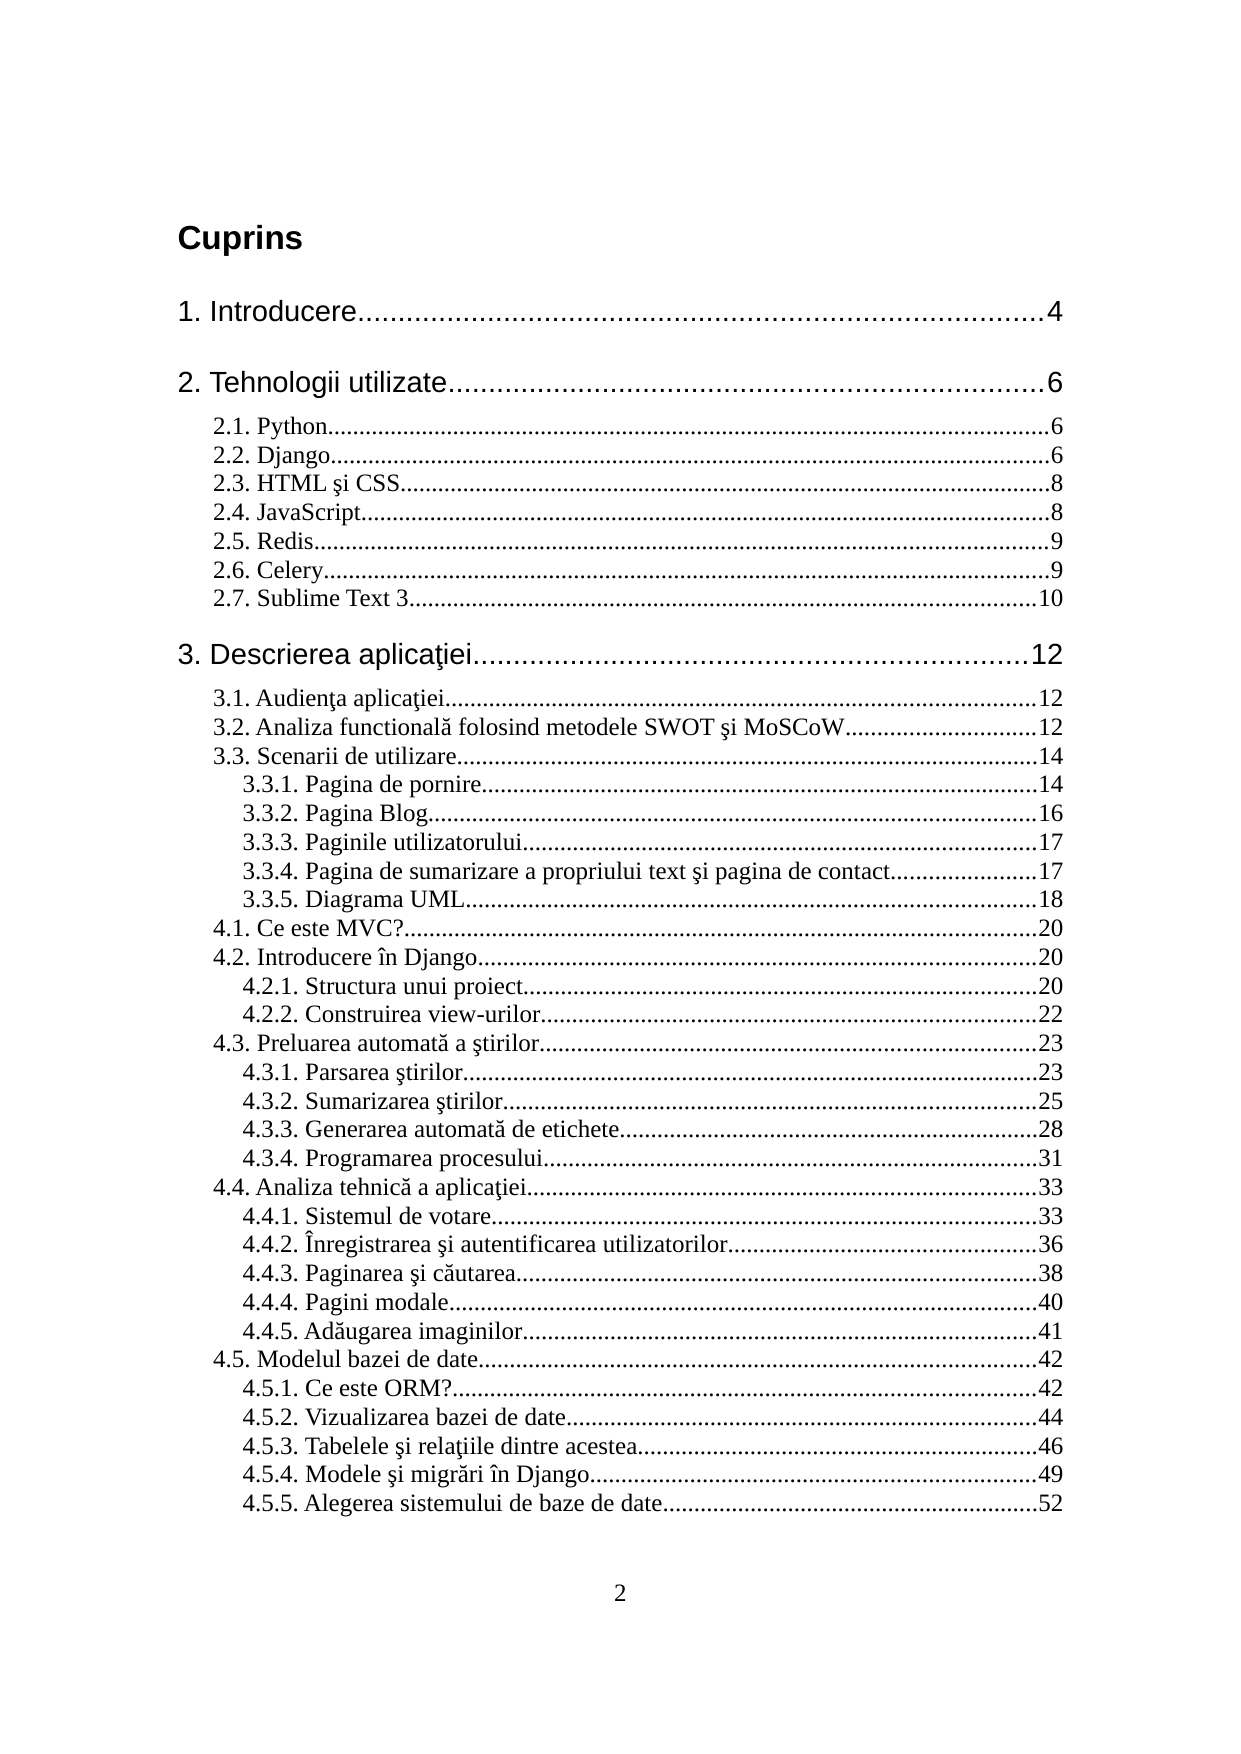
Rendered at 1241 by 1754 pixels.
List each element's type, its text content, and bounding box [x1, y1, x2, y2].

subtitle 1. Introducere 4 [177, 294, 1063, 327]
text 3.3.5. Diagrama UML 18 [236, 884, 1063, 913]
subtitle 2. Tehnologii utilizate 6 [177, 365, 1063, 398]
text 3.3.1. Pagina de pornire 14 [236, 769, 1063, 798]
text 4.3.2. Sumarizarea ştirilor 25 [236, 1086, 1063, 1114]
text 4.4.1. Sistemul de votare 33 [236, 1201, 1063, 1229]
text 4.5. Modelul bazei de date 42 [207, 1344, 1063, 1373]
text 4.3. Preluarea automată a ştirilor 23 [207, 1028, 1063, 1057]
text 4.2. Introducere în Django 20 [207, 942, 1063, 971]
text 4.4.5. Adăugarea imaginilor 41 [236, 1316, 1063, 1344]
text 4.5.5. Alegerea sistemului de baze de date 52 [236, 1488, 1063, 1517]
text 4.3.4. Programarea procesului 31 [236, 1143, 1063, 1172]
text 4.2.2. Construirea view-urilor 22 [236, 999, 1063, 1028]
text 4.4.4. Pagini modale 40 [236, 1287, 1063, 1316]
text 4.5.3. Tabelele şi relaţiile dintre acestea 46 [236, 1431, 1063, 1459]
text 4.5.2. Vizualizarea bazei de date 44 [236, 1402, 1063, 1431]
text 4.5.1. Ce este ORM? 42 [236, 1373, 1063, 1402]
subtitle 3. Descrierea aplicaţiei 12 [177, 637, 1063, 671]
text 3.2. Analiza functională folosind metodele SWOT şi MoSCoW 12 [207, 712, 1063, 741]
text 2.3. HTML şi CSS 8 [207, 468, 1063, 497]
text 4.4. Analiza tehnică a aplicaţiei 33 [207, 1172, 1063, 1201]
text 4.3.1. Parsarea ştirilor 23 [236, 1057, 1063, 1086]
text 2.1. Python 6 [207, 411, 1063, 440]
text 4.5.4. Modele şi migrări în Django 49 [236, 1459, 1063, 1488]
text 2.6. Celery 9 [207, 555, 1063, 583]
text 2.7. Sublime Text 3 10 [207, 583, 1063, 612]
text 3.3. Scenarii de utilizare 14 [207, 741, 1063, 769]
text 3.3.3. Paginile utilizatorului 17 [236, 827, 1063, 856]
text 2.2. Django 6 [207, 440, 1063, 468]
text 4.4.3. Paginarea şi căutarea 38 [236, 1258, 1063, 1287]
text 3.1. Audienţa aplicaţiei 12 [207, 683, 1063, 712]
text 3.3.4. Pagina de sumarizare a propriului text şi pagina de contact 17 [236, 856, 1063, 884]
text 4.2.1. Structura unui proiect 20 [236, 971, 1063, 999]
text 2.5. Redis 9 [207, 526, 1063, 555]
text 3.3.2. Pagina Blog 16 [236, 798, 1063, 827]
text 4.3.3. Generarea automată de etichete 28 [236, 1114, 1063, 1143]
text 4.1. Ce este MVC? 20 [207, 913, 1063, 942]
text 4.4.2. Înregistrarea şi autentificarea utilizatorilor 36 [236, 1229, 1063, 1258]
subtitle Cuprins [177, 218, 1063, 256]
text 2.4. JavaScript 8 [207, 497, 1063, 526]
